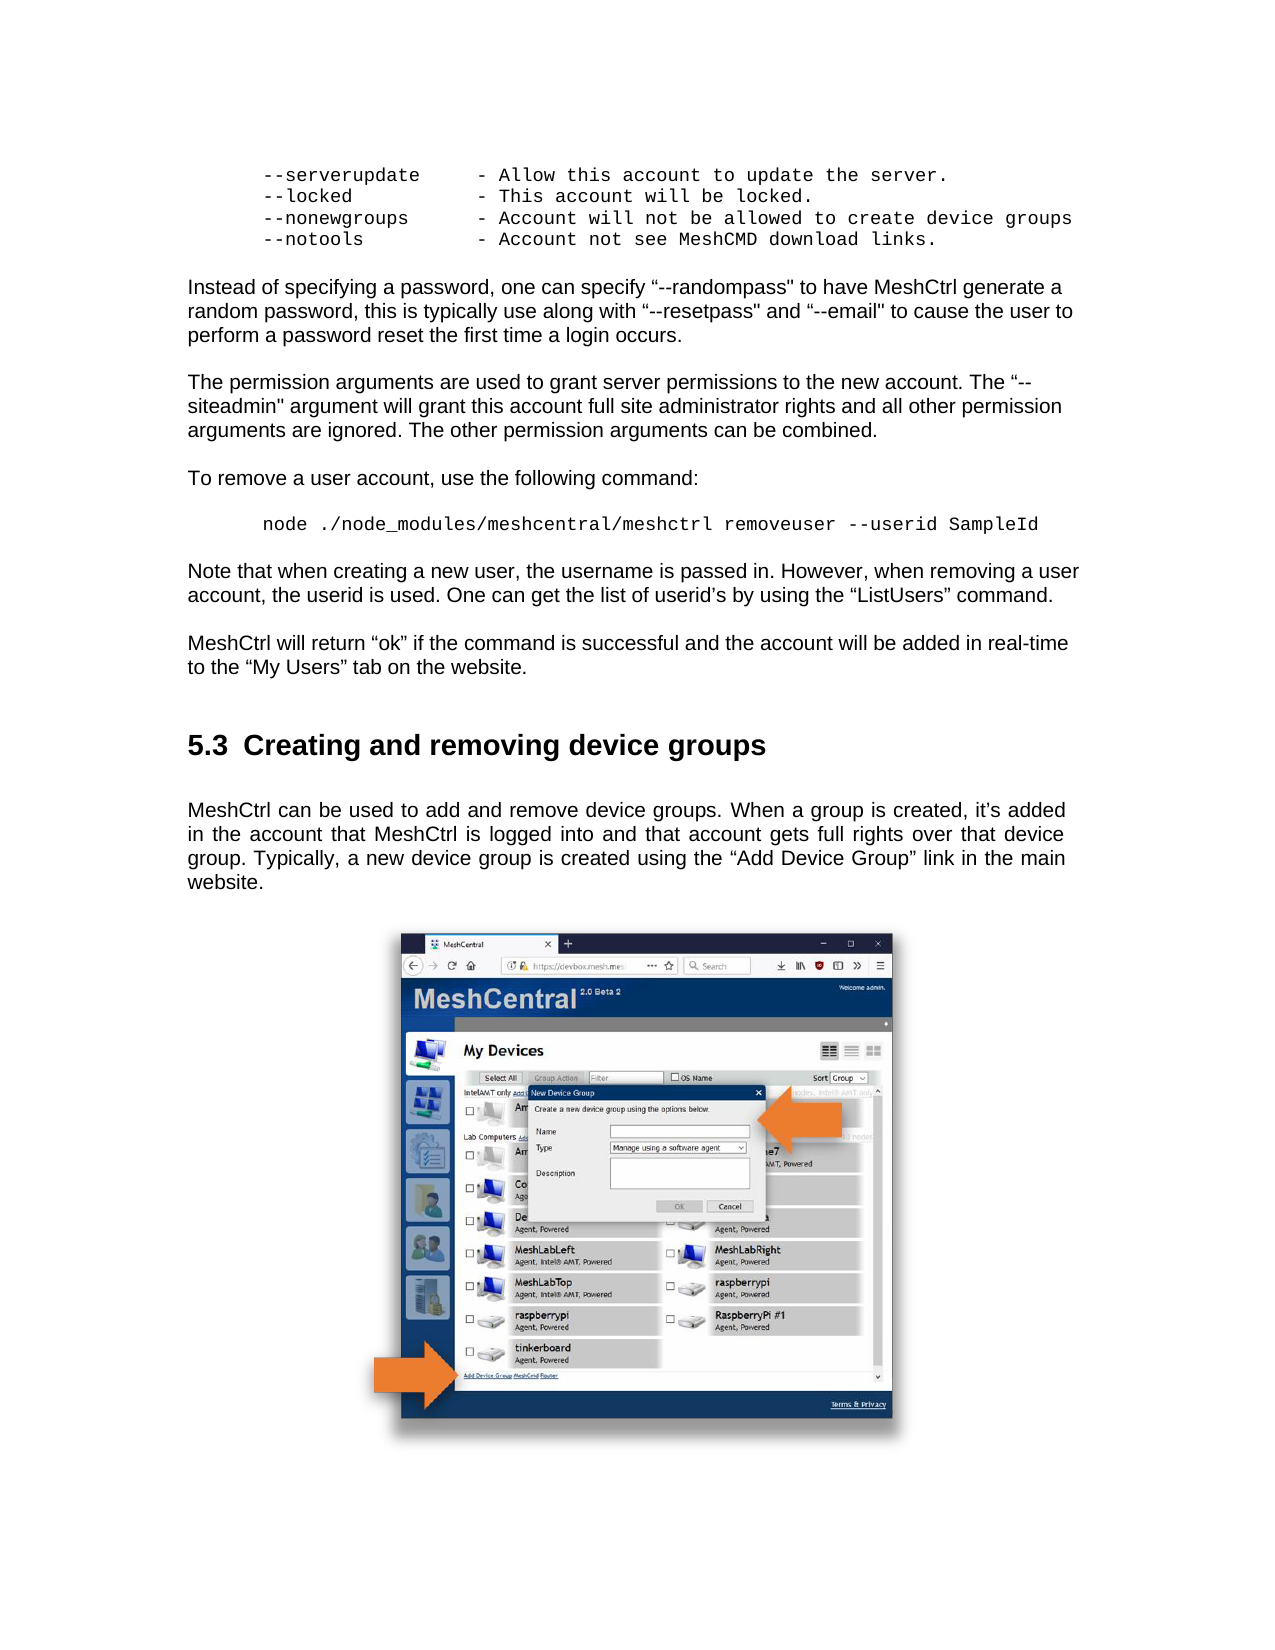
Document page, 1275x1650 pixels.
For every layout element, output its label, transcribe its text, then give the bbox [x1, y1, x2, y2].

picture [350, 918, 920, 1458]
text node ./node_modules/meshcentral/meshctrl removeuser --userid SampleId [262, 514, 1102, 536]
text MeshCtrl will return “ok” if the command is successful and the account will be added in real-time to the “My Users” tab on the website. [187, 631, 1072, 679]
text The permission arguments are used to grant server permissions to the new account. The “-- siteadmin" argument will grant this account full site administrator rights and all other permission arguments are ignored. The other permission arguments can be combined. [187, 370, 1102, 442]
text Note that when creating a new user, the username is passed in. However, when removing a user account, the userid is used. One can get the list of userid’s by using the “ListUsers” command. [187, 559, 1102, 607]
text Instead of specifying a password, one can specify “--randompass" to have MeshCtrl generate a random password, this is typically use along with “--resetpass" and “--email" to cause the user to perform a password reset the first time a login occurs. [187, 274, 1076, 346]
text To remove a user account, use the following command: [187, 466, 1102, 490]
text --locked - This account will be locked. [262, 187, 1102, 208]
text MeshCtrl can be used to add and remove device groups. When a group is created, it’s added in the account that MeshCtrl is logged into and that account gets full rights over that device group. Typically, a new device group is created using the “Add Device Group” link in the main website. [187, 798, 1066, 894]
text --nonewgroups - Account will not be allowed to create device groups [262, 208, 1102, 230]
text --serverupdate - Allow this account to update the server. [262, 166, 1102, 187]
subtitle Creating and removing device groups [187, 728, 1102, 762]
text --notools - Account not see MeshCMD download links. [262, 230, 1102, 251]
